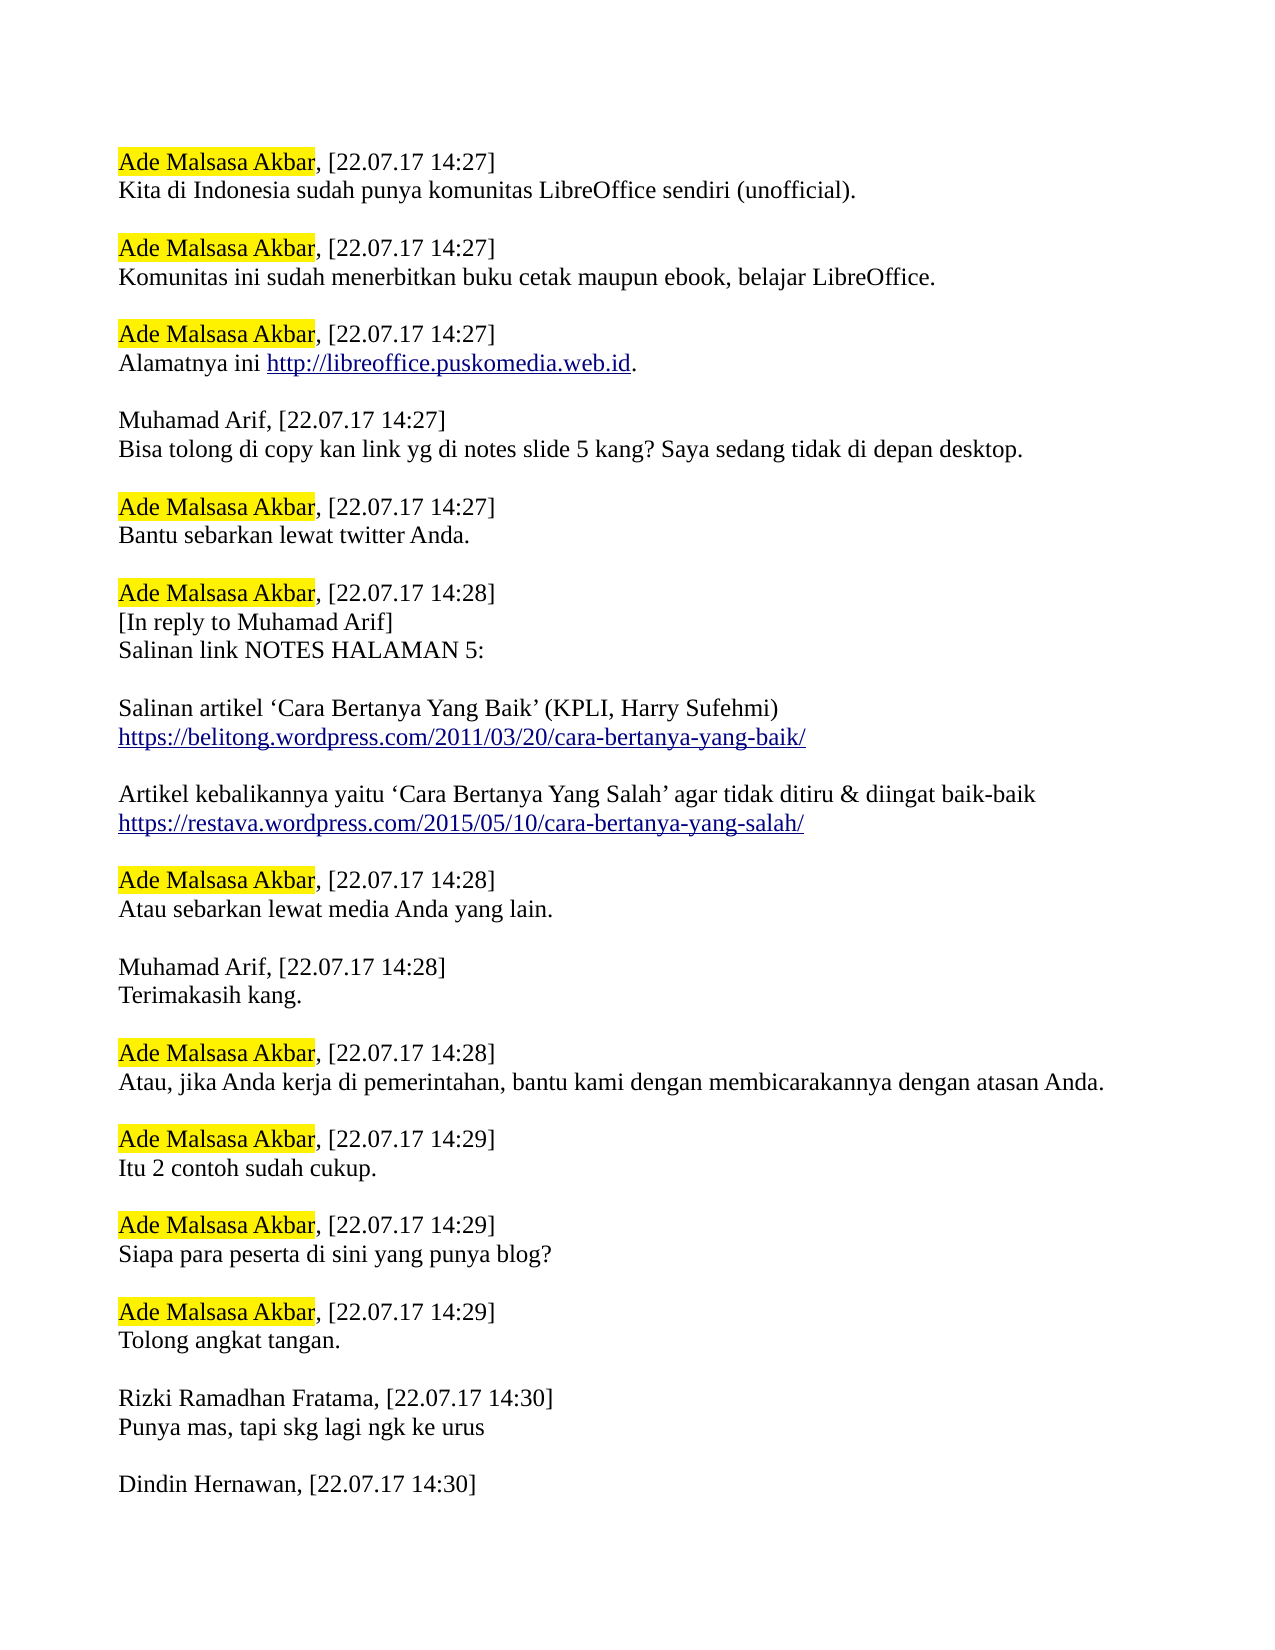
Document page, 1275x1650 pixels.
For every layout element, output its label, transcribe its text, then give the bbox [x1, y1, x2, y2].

text Dindin Hernawan, [22.07.17 14:30] [118, 1469, 1157, 1498]
text Ade Malsasa Akbar, [22.07.17 14:27] [118, 492, 1157, 521]
text Alamatnya ini http://libreoffice.puskomedia.web.id. [118, 348, 1157, 377]
text Kita di Indonesia sudah punya komunitas LibreOffice sendiri (unofficial). [118, 176, 1157, 204]
text Ade Malsasa Akbar, [22.07.17 14:29] [118, 1124, 1157, 1153]
text Terimakasih kang. [118, 981, 1157, 1009]
text Ade Malsasa Akbar, [22.07.17 14:29] [118, 1297, 1157, 1326]
text Komunitas ini sudah menerbitkan buku cetak maupun ebook, belajar LibreOffice. [118, 262, 1157, 291]
text Tolong angkat tangan. [118, 1326, 1157, 1354]
text Ade Malsasa Akbar, [22.07.17 14:28] [118, 578, 1157, 607]
text Ade Malsasa Akbar, [22.07.17 14:28] [118, 1038, 1157, 1067]
text Siapa para peserta di sini yang punya blog? [118, 1239, 1157, 1268]
text Ade Malsasa Akbar, [22.07.17 14:27] [118, 147, 1157, 176]
text Bisa tolong di copy kan link yg di notes slide 5 kang? Saya sedang tidak di depan desktop. [118, 434, 1157, 463]
text Salinan artikel ‘Cara Bertanya Yang Baik’ (KPLI, Harry Sufehmi) https://belitong.wordpress.com/2011/03/20/cara-bertanya-yang-baik/ [118, 693, 1157, 751]
text Rizki Ramadhan Fratama, [22.07.17 14:30] [118, 1383, 1157, 1412]
text Bantu sebarkan lewat twitter Anda. [118, 521, 1157, 549]
text Ade Malsasa Akbar, [22.07.17 14:27] [118, 319, 1157, 348]
text Muhamad Arif, [22.07.17 14:28] [118, 952, 1157, 981]
text Punya mas, tapi skg lagi ngk ke urus [118, 1412, 1157, 1441]
text Atau sebarkan lewat media Anda yang lain. [118, 894, 1157, 923]
text 🖕 [118, 1498, 1157, 1527]
text Ade Malsasa Akbar, [22.07.17 14:28] [118, 866, 1157, 894]
text Artikel kebalikannya yaitu ‘Cara Bertanya Yang Salah’ agar tidak ditiru & diingat baik-baik https://restava.wordpress.com/2015/05/10/cara-bertanya-yang-salah/ [118, 779, 1157, 837]
text Ade Malsasa Akbar, [22.07.17 14:27] [118, 233, 1157, 262]
text Muhamad Arif, [22.07.17 14:27] [118, 406, 1157, 434]
text Salinan link NOTES HALAMAN 5: [118, 636, 1157, 664]
text Atau, jika Anda kerja di pemerintahan, bantu kami dengan membicarakannya dengan atasan Anda. [118, 1067, 1157, 1096]
text [In reply to Muhamad Arif] [118, 607, 1157, 636]
text Itu 2 contoh sudah cukup. [118, 1153, 1157, 1182]
text Ade Malsasa Akbar, [22.07.17 14:29] [118, 1211, 1157, 1239]
